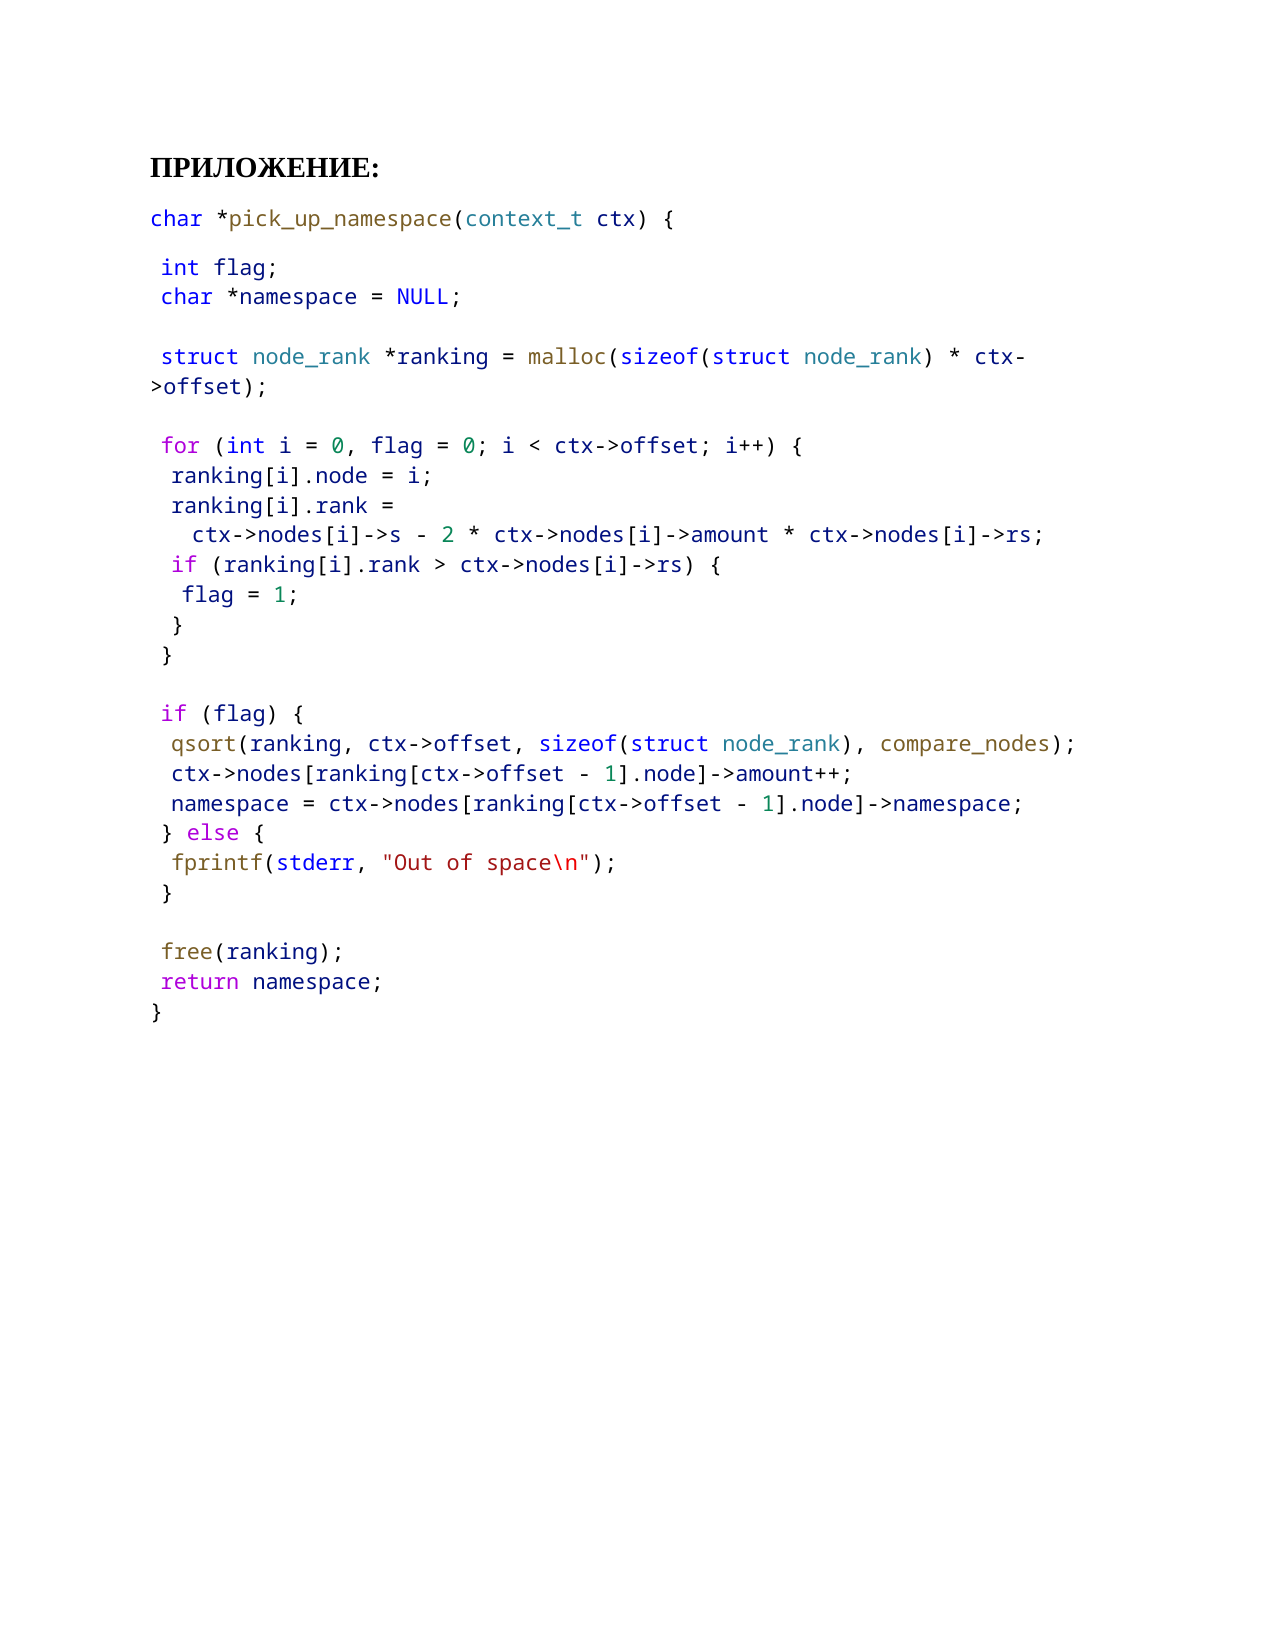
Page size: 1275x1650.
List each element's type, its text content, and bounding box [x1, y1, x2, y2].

list ПРИЛОЖЕНИЕ: [150, 150, 1125, 183]
text ranking[i].rank = [150, 490, 1125, 519]
text fprintf(stderr, "Out of space\n"); [150, 847, 1125, 877]
text char *namespace = NULL; [150, 281, 1125, 311]
text } [150, 877, 1125, 907]
text } [150, 609, 1125, 639]
text int flag; [150, 252, 1125, 281]
text } else { [150, 817, 1125, 847]
text for (int i = 0, flag = 0; i < ctx->offset; i++) { [150, 430, 1125, 460]
text ctx->nodes[i]->s - 2 * ctx->nodes[i]->amount * ctx->nodes[i]->rs; [150, 519, 1125, 549]
text return namespace; [150, 966, 1125, 996]
text } [150, 996, 1125, 1026]
text flag = 1; [150, 579, 1125, 609]
text free(ranking); [150, 936, 1125, 966]
text struct node_rank *ranking = malloc(sizeof(struct node_rank) * ctx->offset); [150, 341, 1125, 400]
text ranking[i].node = i; [150, 460, 1125, 490]
text ctx->nodes[ranking[ctx->offset - 1].node]->amount++; [150, 758, 1125, 787]
text char *pick_up_namespace(context_t ctx) { [150, 203, 1125, 233]
text namespace = ctx->nodes[ranking[ctx->offset - 1].node]->namespace; [150, 787, 1125, 817]
text qsort(ranking, ctx->offset, sizeof(struct node_rank), compare_nodes); [150, 728, 1125, 758]
text if (flag) { [150, 698, 1125, 728]
text if (ranking[i].rank > ctx->nodes[i]->rs) { [150, 549, 1125, 579]
text } [150, 639, 1125, 668]
